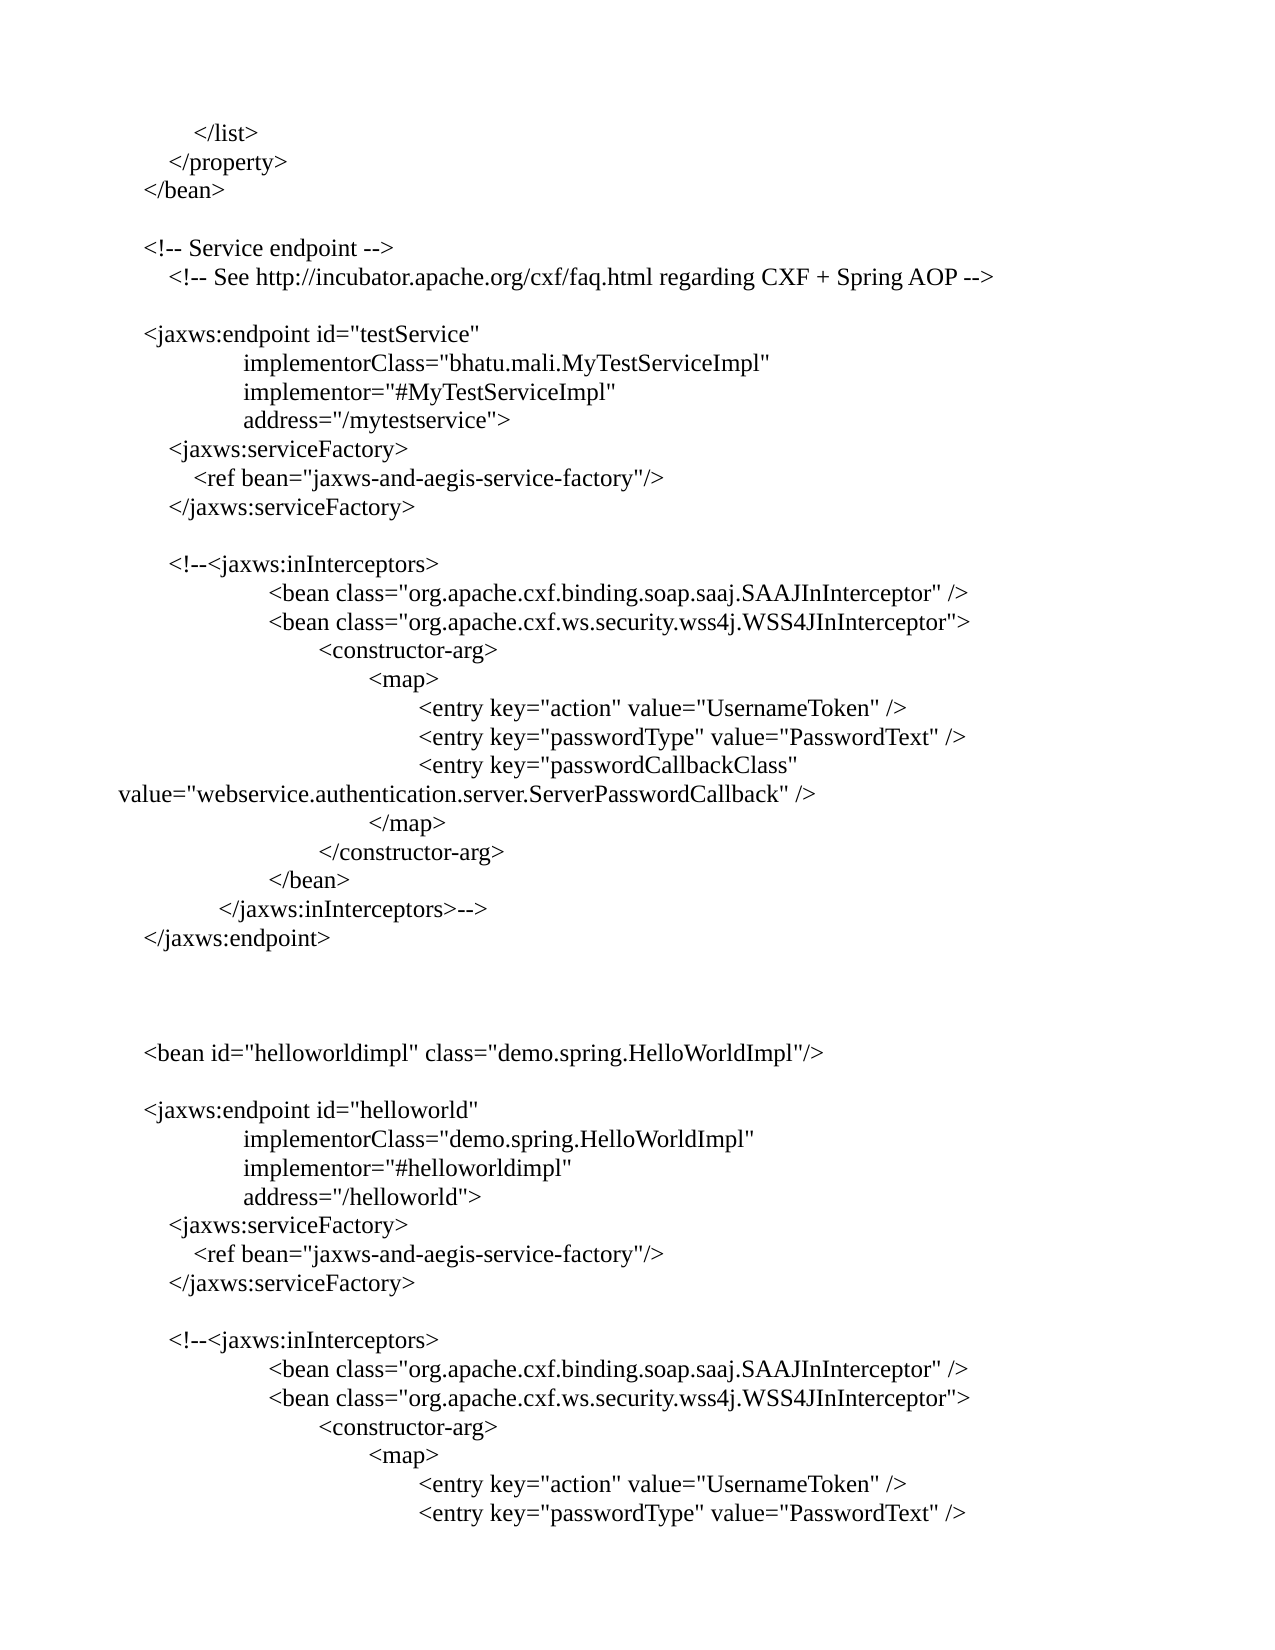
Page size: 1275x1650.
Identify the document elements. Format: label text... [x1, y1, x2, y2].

text <!-- Service endpoint --> [118, 233, 1157, 262]
text implementorClass="bhatu.mali.MyTestServiceImpl" [118, 348, 1157, 377]
text implementor="#helloworldimpl" [118, 1153, 1157, 1182]
text </bean> [118, 176, 1157, 204]
text <constructor-arg> [118, 636, 1157, 664]
text <entry key="passwordType" value="PasswordText" /> [118, 722, 1157, 751]
text <entry key="action" value="UsernameToken" /> [118, 1469, 1157, 1498]
text <bean class="org.apache.cxf.binding.soap.saaj.SAAJInInterceptor" /> [118, 578, 1157, 607]
text </map> [118, 808, 1157, 837]
text <constructor-arg> [118, 1412, 1157, 1441]
text <entry key="passwordType" value="PasswordText" /> [118, 1498, 1157, 1527]
text <jaxws:endpoint id="testService" [118, 319, 1157, 348]
text address="/mytestservice"> [118, 406, 1157, 434]
text implementor="#MyTestServiceImpl" [118, 377, 1157, 406]
text </list> [118, 118, 1157, 147]
text address="/helloworld"> [118, 1182, 1157, 1211]
text <entry key="action" value="UsernameToken" /> [118, 693, 1157, 722]
text <ref bean="jaxws-and-aegis-service-factory"/> [118, 1239, 1157, 1268]
text <jaxws:serviceFactory> [118, 434, 1157, 463]
text <ref bean="jaxws-and-aegis-service-factory"/> [118, 463, 1157, 492]
text <map> [118, 1441, 1157, 1469]
text </jaxws:endpoint> [118, 923, 1157, 952]
text </constructor-arg> [118, 837, 1157, 866]
text <jaxws:endpoint id="helloworld" [118, 1096, 1157, 1124]
text <!-- See http://incubator.apache.org/cxf/faq.html regarding CXF + Spring AOP --> [118, 262, 1157, 291]
text </jaxws:serviceFactory> [118, 1268, 1157, 1297]
text <!--<jaxws:inInterceptors> [118, 549, 1157, 578]
text </bean> [118, 866, 1157, 894]
text <!--<jaxws:inInterceptors> [118, 1326, 1157, 1354]
text implementorClass="demo.spring.HelloWorldImpl" [118, 1124, 1157, 1153]
text </jaxws:serviceFactory> [118, 492, 1157, 521]
text <entry key="passwordCallbackClass" value="webservice.authentication.server.ServerPasswordCallback" /> [118, 751, 1157, 808]
text </property> [118, 147, 1157, 176]
text </jaxws:inInterceptors>--> [118, 894, 1157, 923]
text <bean id="helloworldimpl" class="demo.spring.HelloWorldImpl"/> [118, 1038, 1157, 1067]
text <bean class="org.apache.cxf.ws.security.wss4j.WSS4JInInterceptor"> [118, 607, 1157, 636]
text <jaxws:serviceFactory> [118, 1211, 1157, 1239]
text <bean class="org.apache.cxf.binding.soap.saaj.SAAJInInterceptor" /> [118, 1354, 1157, 1383]
text <map> [118, 664, 1157, 693]
text <bean class="org.apache.cxf.ws.security.wss4j.WSS4JInInterceptor"> [118, 1383, 1157, 1412]
